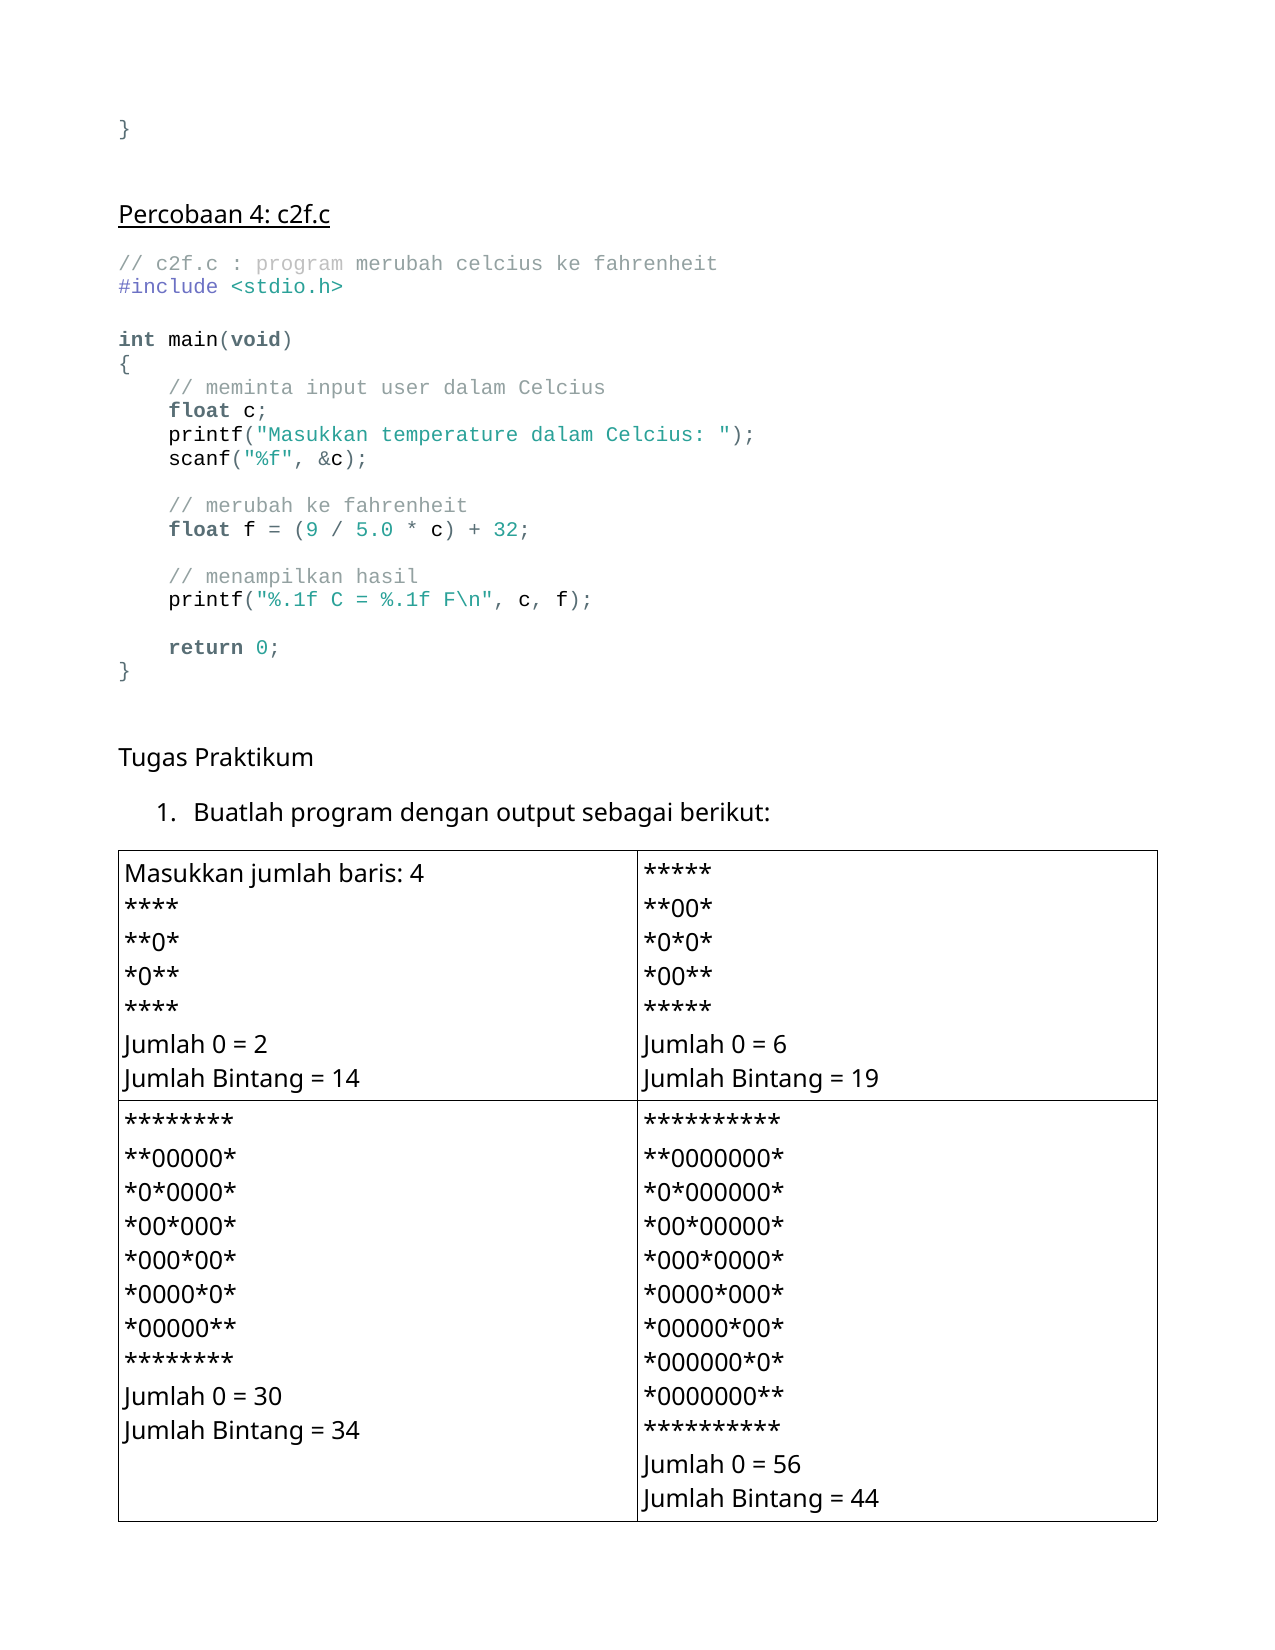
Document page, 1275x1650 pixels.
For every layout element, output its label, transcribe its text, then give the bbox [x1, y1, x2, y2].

text { [118, 353, 1157, 377]
text printf("%.1f C = %.1f F\n", c, f); [118, 589, 1157, 613]
table_header ***** **00* *0*0* *00** ***** Jumlah 0 = 6 Jumlah Bintang = 19 [638, 851, 1157, 1100]
text printf("Masukkan temperature dalam Celcius: "); [118, 424, 1157, 448]
text scanf("%f", &c); [118, 448, 1157, 471]
text return 0; [118, 637, 1157, 660]
text // c2f.c : program merubah celcius ke fahrenheit [118, 253, 1157, 276]
text int main(void) [118, 329, 1157, 353]
text Tugas Praktikum [118, 739, 1157, 773]
text } [118, 660, 1157, 684]
table_header Masukkan jumlah baris: 4 **** **0* *0** **** Jumlah 0 = 2 Jumlah Bintang = 14 [119, 851, 637, 1100]
table_cell ********** **0000000* *0*000000* *00*00000* *000*0000* *0000*000* *00000*00* *000000*0* *0000000** ********** Jumlah 0 = 56 Jumlah Bintang = 44 [638, 1101, 1157, 1521]
text // menampilkan hasil [118, 566, 1157, 589]
text // meminta input user dalam Celcius [118, 377, 1157, 400]
text float f = (9 / 5.0 * c) + 32; [118, 518, 1157, 542]
text } [118, 118, 1157, 142]
text // merubah ke fahrenheit [118, 495, 1157, 518]
text float c; [118, 400, 1157, 424]
table_cell ******** **00000* *0*0000* *00*000* *000*00* *0000*0* *00000** ******** Jumlah 0 = 30 Jumlah Bintang = 34 [119, 1101, 637, 1521]
text #include <stdio.h> [118, 276, 1157, 300]
text Percobaan 4: c2f.c [118, 197, 1157, 231]
list Buatlah program dengan output sebagai berikut: [156, 795, 1157, 829]
